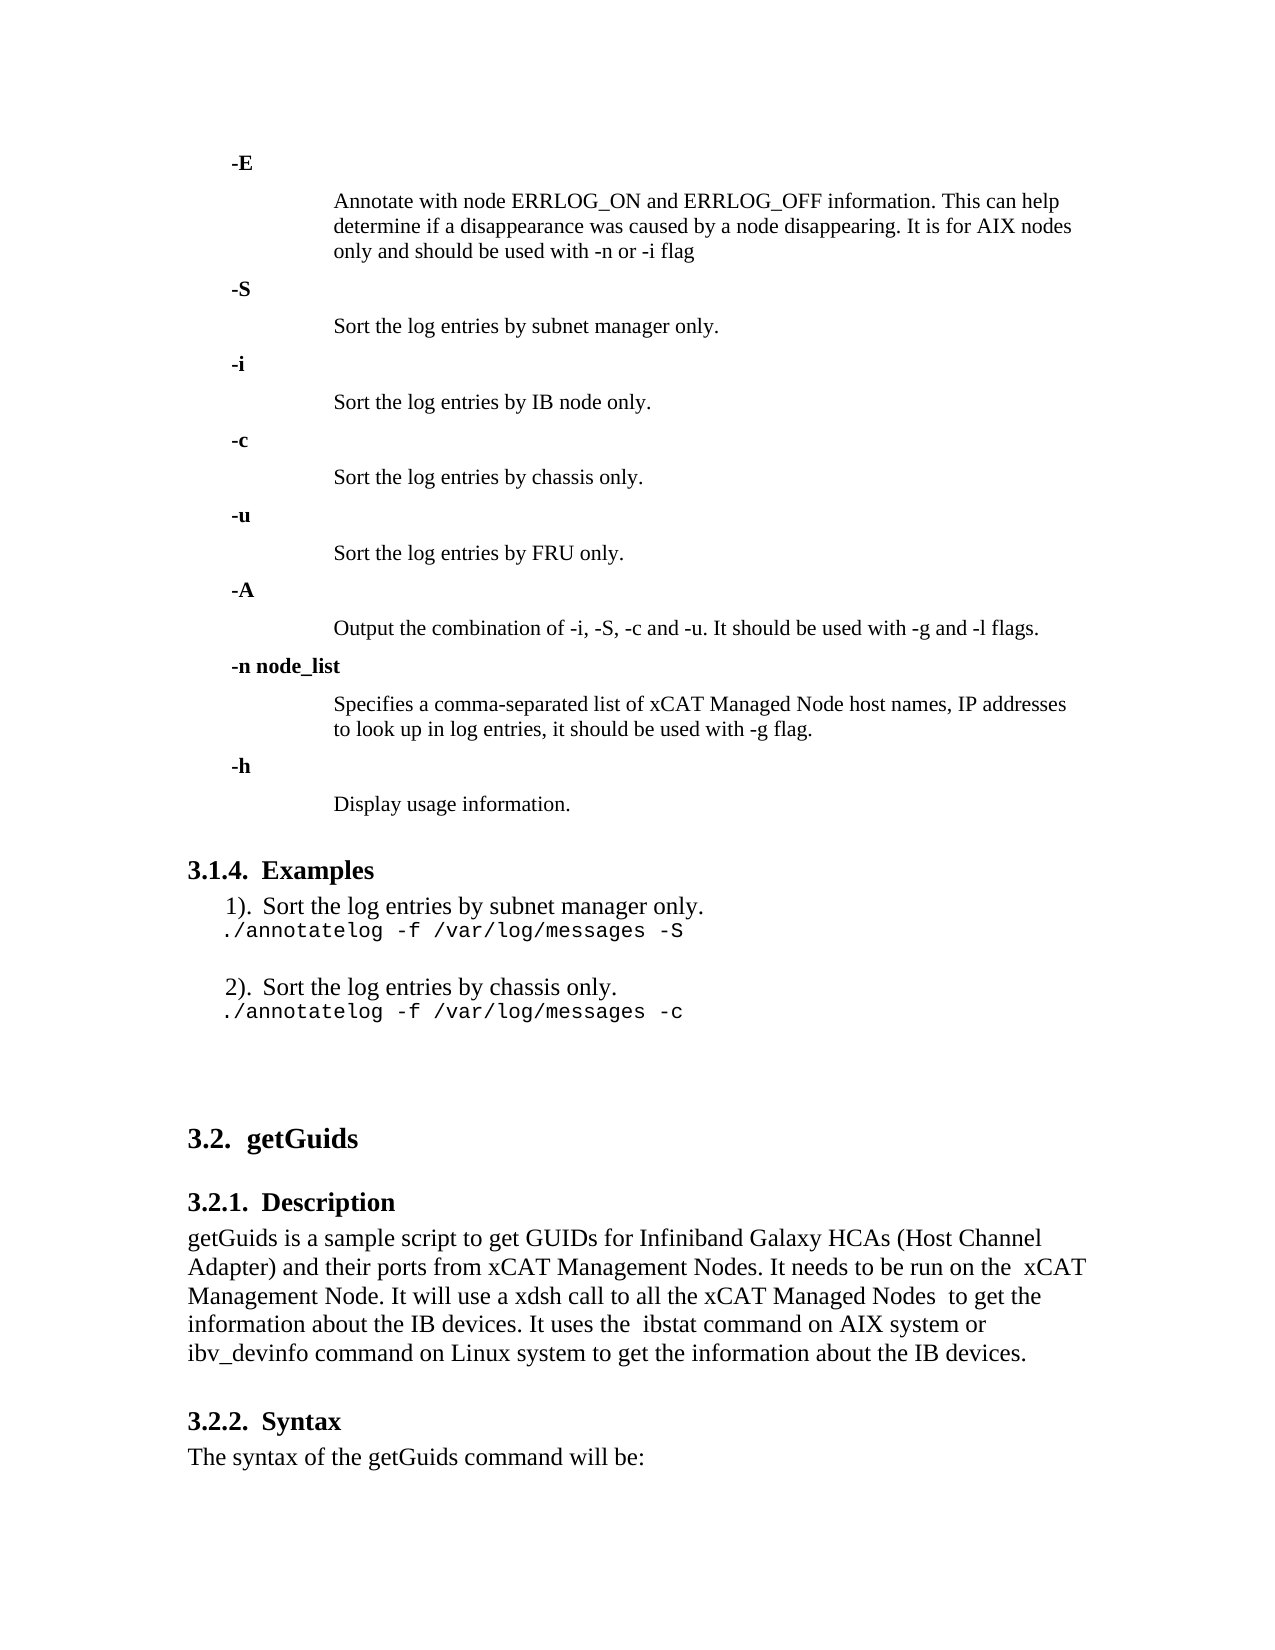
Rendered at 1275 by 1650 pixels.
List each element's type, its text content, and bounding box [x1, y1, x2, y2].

text Display usage information. [333, 791, 1087, 816]
text -i [187, 351, 1087, 376]
text -E [187, 150, 1087, 175]
subtitle Description [187, 1186, 1087, 1217]
text -u [187, 502, 1087, 527]
text Sort the log entries by chassis only. [333, 464, 1087, 489]
list ./annotatelog -f /var/log/messages -S [187, 920, 1087, 944]
text Specifies a comma-separated list of xCAT Managed Node host names, IP addresses to look up in log entries, it should be used with -g flag. [333, 691, 1087, 741]
subtitle Examples [187, 854, 1087, 885]
text The syntax of the getGuids command will be: [187, 1442, 1087, 1471]
list Sort the log entries by chassis only. [225, 972, 1087, 1001]
text getGuids is a sample script to get GUIDs for Infiniband Galaxy HCAs (Host Channel Adapter) and their ports from xCAT Management Nodes. It needs to be run on the xCAT Management Node. It will use a xdsh call to all the xCAT Managed Nodes to get the information about the IB devices. It uses the ibstat command on AIX system or ibv_devinfo command on Linux system to get the information about the IB devices. [187, 1223, 1087, 1367]
text -h [187, 753, 1087, 779]
text -A [187, 577, 1087, 603]
text Annotate with node ERRLOG_ON and ERRLOG_OFF information. This can help determine if a disappearance was caused by a node disappearing. It is for AIX nodes only and should be used with -n or -i flag [333, 188, 1087, 263]
text -S [187, 276, 1087, 301]
list Sort the log entries by subnet manager only. [225, 891, 1087, 920]
subtitle getGuids [187, 1121, 1087, 1155]
text Sort the log entries by IB node only. [333, 389, 1087, 414]
list ./annotatelog -f /var/log/messages -c [187, 1001, 1087, 1025]
text -n node_list [187, 653, 1087, 678]
text Output the combination of -i, -S, -c and -u. It should be used with -g and -l flags. [333, 615, 1087, 640]
subtitle Syntax [187, 1404, 1087, 1436]
text Sort the log entries by subnet manager only. [333, 313, 1087, 339]
text -c [187, 427, 1087, 452]
text Sort the log entries by FRU only. [333, 540, 1087, 565]
